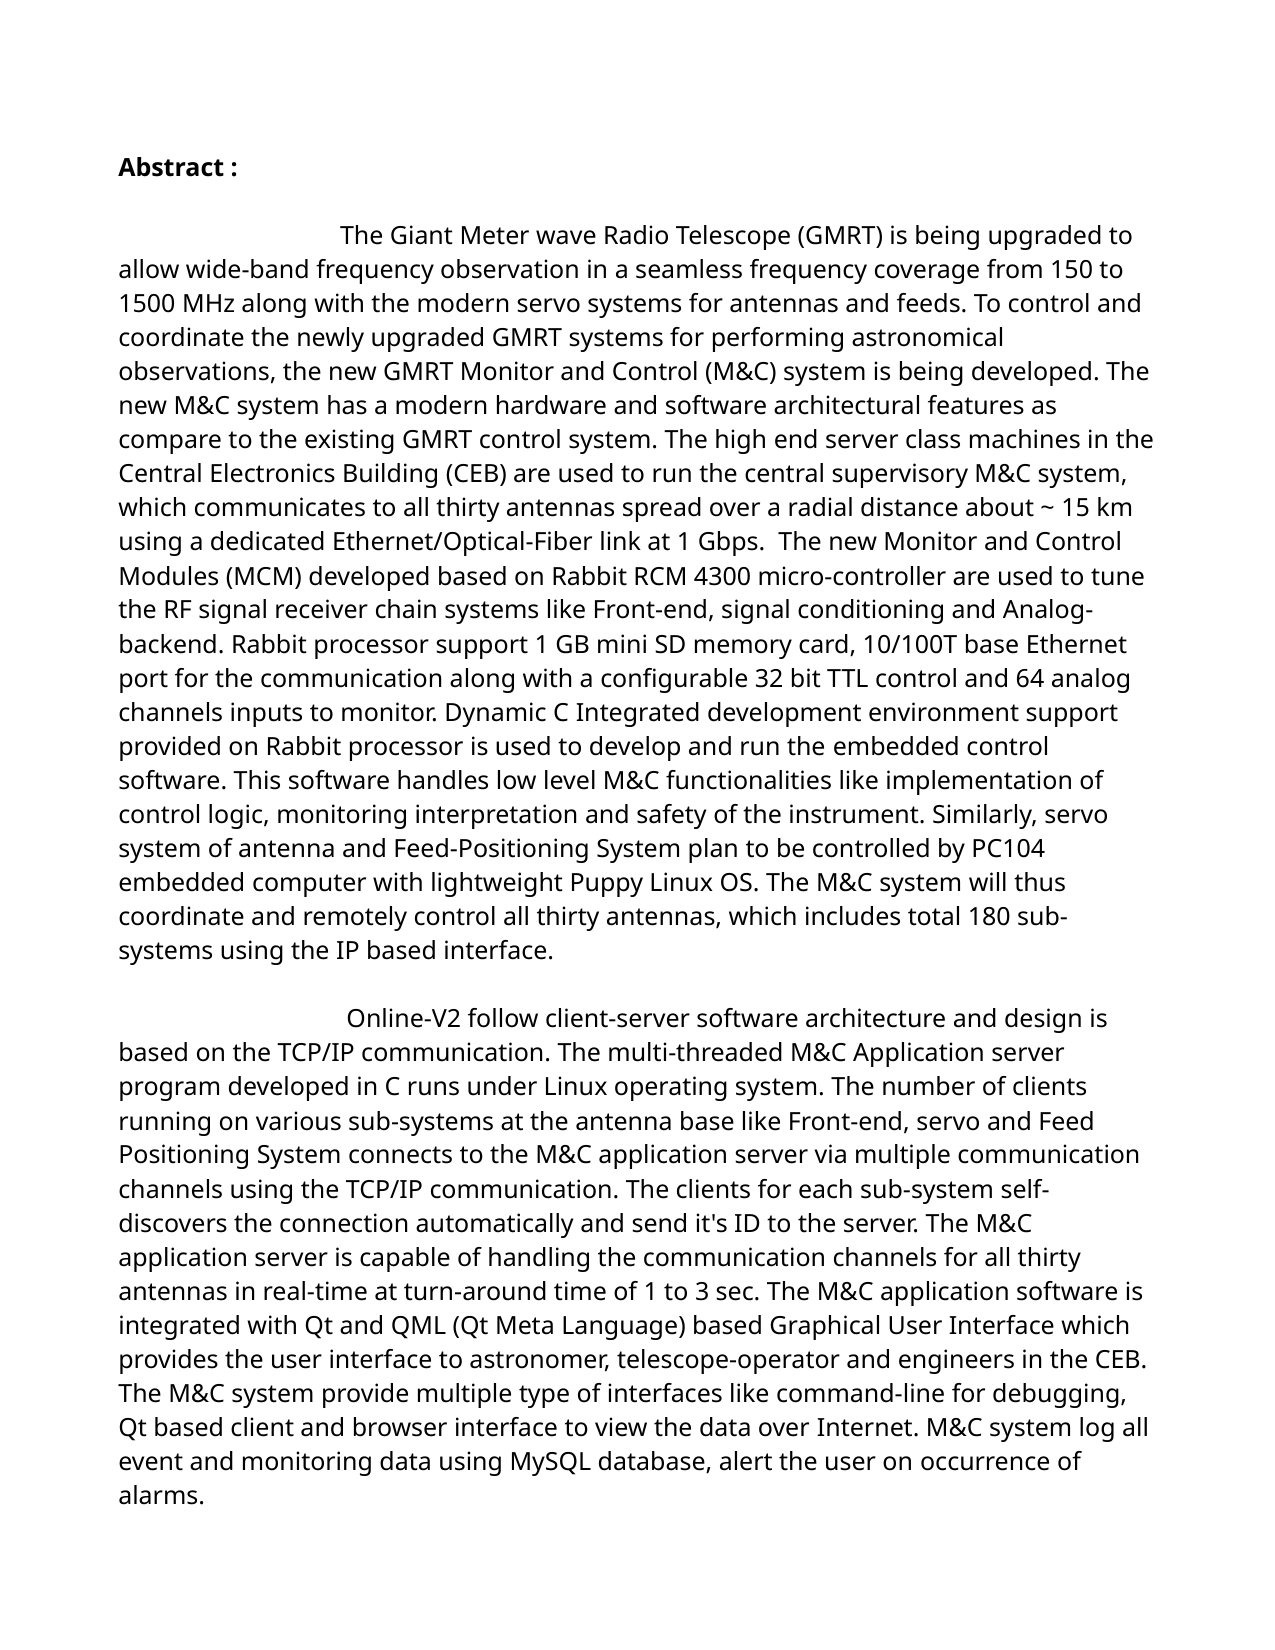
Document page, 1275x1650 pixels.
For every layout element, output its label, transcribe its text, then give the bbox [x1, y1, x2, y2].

text Online-V2 follow client-server software architecture and design is based on the TCP/IP communication. The multi-threaded M&C Application server program developed in C runs under Linux operating system. The number of clients running on various sub-systems at the antenna base like Front-end, servo and Feed Positioning System connects to the M&C application server via multiple communication channels using the TCP/IP communication. The clients for each sub-system self-discovers the connection automatically and send it's ID to the server. The M&C application server is capable of handling the communication channels for all thirty antennas in real-time at turn-around time of 1 to 3 sec. The M&C application software is integrated with Qt and QML (Qt Meta Language) based Graphical User Interface which provides the user interface to astronomer, telescope-operator and engineers in the CEB. The M&C system provide multiple type of interfaces like command-line for debugging, Qt based client and browser interface to view the data over Internet. M&C system log all event and monitoring data using MySQL database, alert the user on occurrence of alarms. [118, 1001, 1157, 1512]
text The Giant Meter wave Radio Telescope (GMRT) is being upgraded to allow wide-band frequency observation in a seamless frequency coverage from 150 to 1500 MHz along with the modern servo systems for antennas and feeds. To control and coordinate the newly upgraded GMRT systems for performing astronomical observations, the new GMRT Monitor and Control (M&C) system is being developed. The new M&C system has a modern hardware and software architectural features as compare to the existing GMRT control system. The high end server class machines in the Central Electronics Building (CEB) are used to run the central supervisory M&C system, which communicates to all thirty antennas spread over a radial distance about ~ 15 km using a dedicated Ethernet/Optical-Fiber link at 1 Gbps. The new Monitor and Control Modules (MCM) developed based on Rabbit RCM 4300 micro-controller are used to tune the RF signal receiver chain systems like Front-end, signal conditioning and Analog-backend. Rabbit processor support 1 GB mini SD memory card, 10/100T base Ethernet port for the communication along with a configurable 32 bit TTL control and 64 analog channels inputs to monitor. Dynamic C Integrated development environment support provided on Rabbit processor is used to develop and run the embedded control software. This software handles low level M&C functionalities like implementation of control logic, monitoring interpretation and safety of the instrument. Similarly, servo system of antenna and Feed-Positioning System plan to be controlled by PC104 embedded computer with lightweight Puppy Linux OS. The M&C system will thus coordinate and remotely control all thirty antennas, which includes total 180 sub-systems using the IP based interface. [118, 217, 1157, 967]
text Abstract : [118, 149, 1157, 183]
